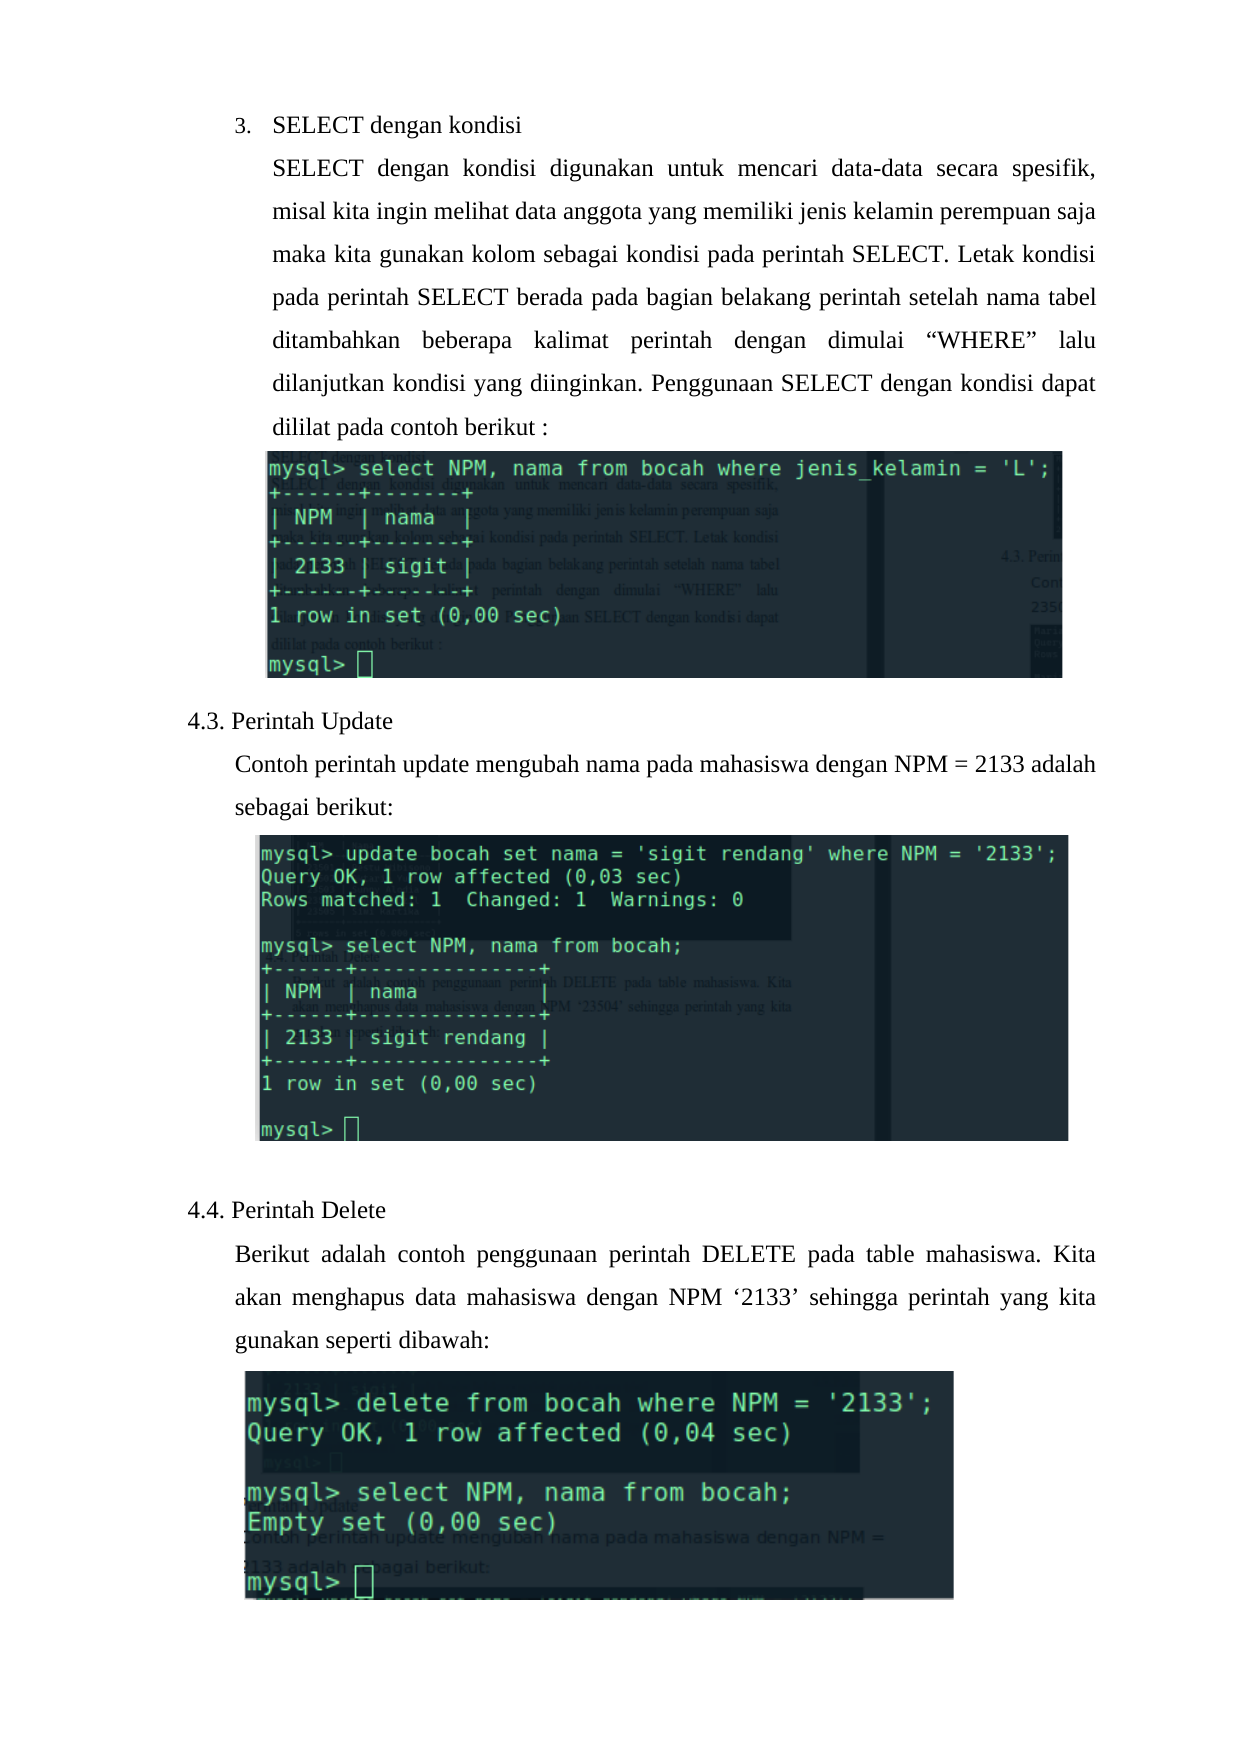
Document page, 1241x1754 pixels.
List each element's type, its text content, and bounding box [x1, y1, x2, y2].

text Contoh perintah update mengubah nama pada mahasiswa dengan NPM = 2133 adalah sebagai berikut: [234, 749, 1096, 821]
picture [244, 1371, 954, 1600]
list Perintah Update [187, 469, 1190, 734]
list Perintah Delete [187, 1196, 1190, 1224]
text SELECT dengan kondisi digunakan untuk mencari data-data secara spesifik, misal kita ingin melihat data anggota yang memiliki jenis kelamin perempuan saja maka kita gunakan kolom sebagai kondisi pada perintah SELECT. Letak kondisi pada perintah SELECT berada pada bagian belakang perintah setelah nama tabel ditambahkan beberapa kalimat perintah dengan dimulai “WHERE” lalu dilanjutkan kondisi yang diinginkan. Penggunaan SELECT dengan kondisi dapat dililat pada contoh berikut : [272, 153, 1096, 440]
picture [255, 835, 1069, 1141]
text Berikut adalah contoh penggunaan perintah DELETE pada table mahasiswa. Kita akan menghapus data mahasiswa dengan NPM ‘2133’ sehingga perintah yang kita gunakan seperti dibawah: [234, 1239, 1097, 1354]
picture [265, 451, 1063, 678]
list SELECT dengan kondisi [234, 110, 1190, 139]
